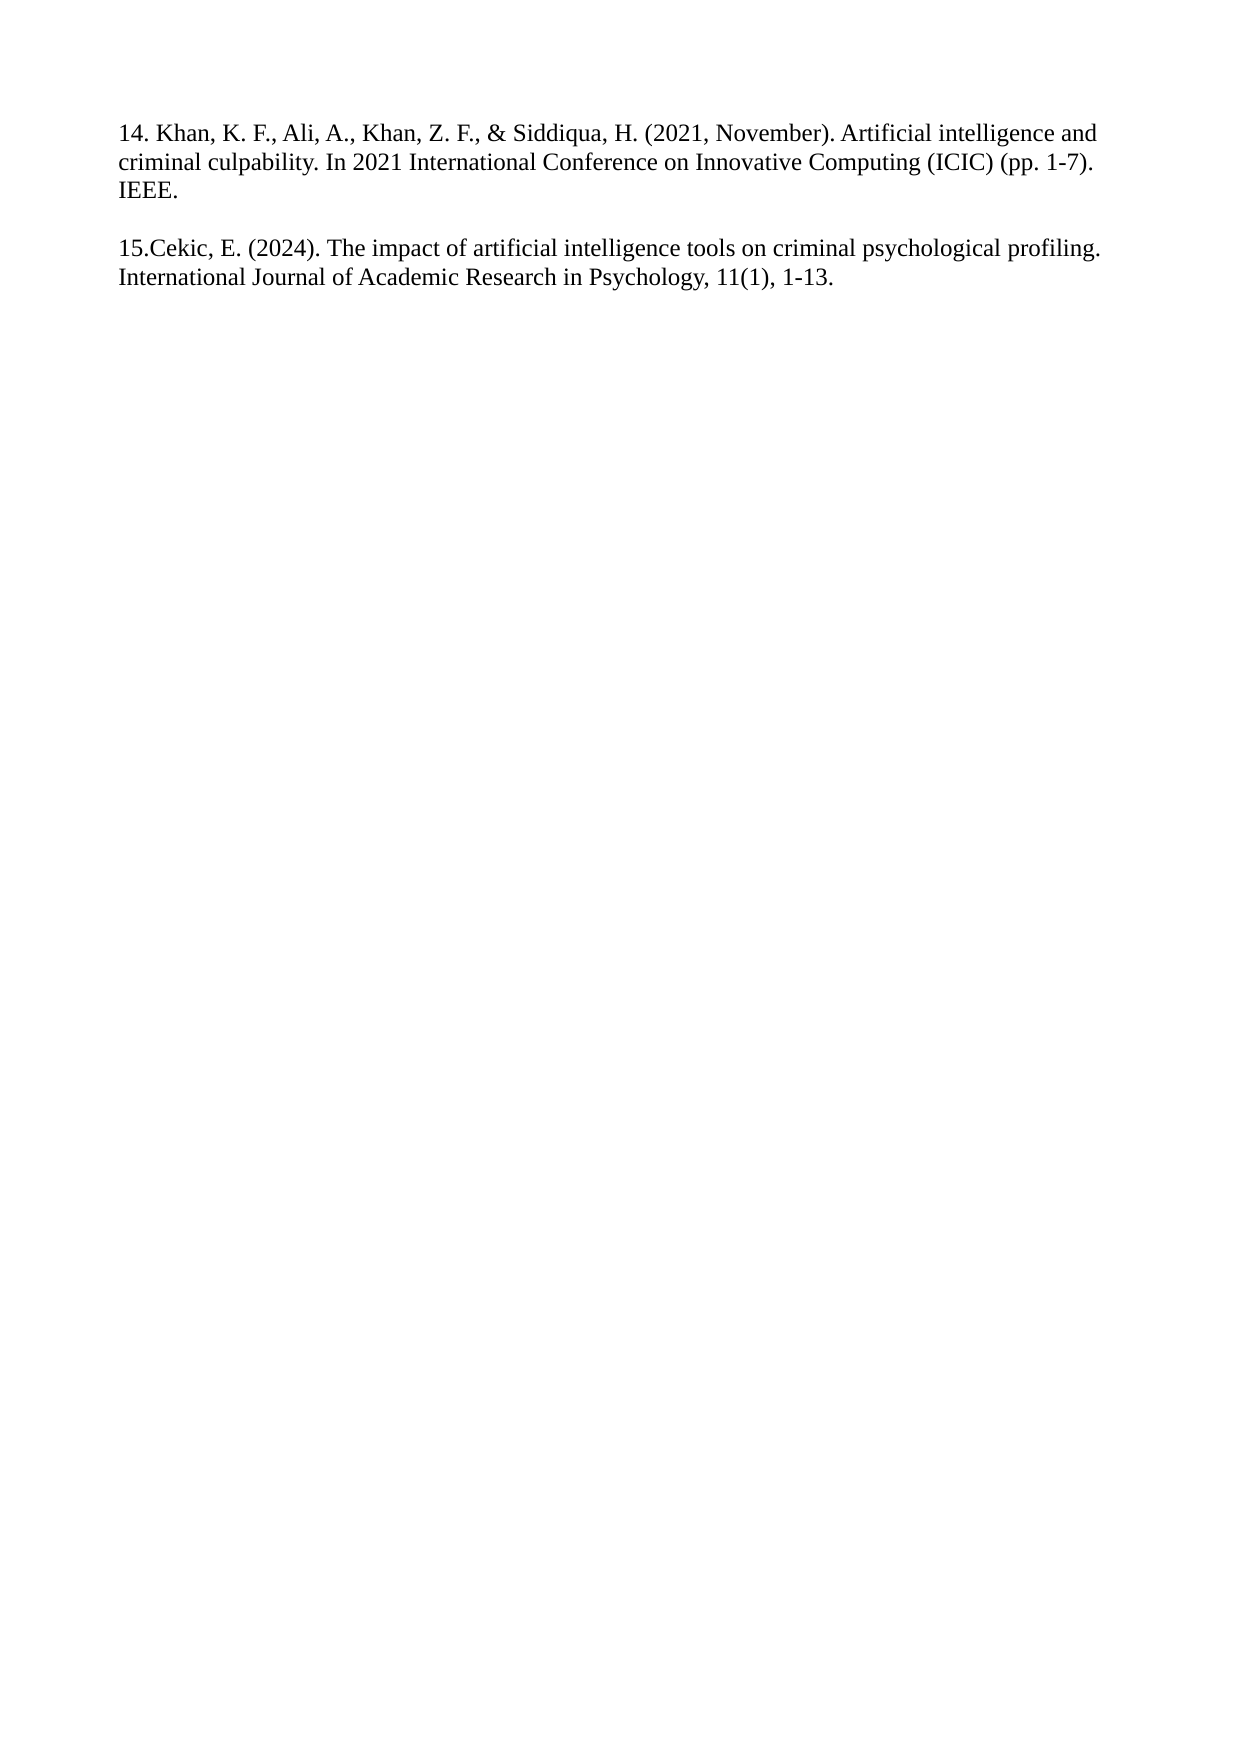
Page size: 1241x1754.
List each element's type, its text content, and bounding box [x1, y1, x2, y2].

text 14. Khan, K. F., Ali, A., Khan, Z. F., & Siddiqua, H. (2021, November). Artificial intelligence and criminal culpability. In 2021 International Conference on Innovative Computing (ICIC) (pp. 1-7). IEEE. [118, 118, 1122, 204]
text 15.Cekic, E. (2024). The impact of artificial intelligence tools on criminal psychological profiling. International Journal of Academic Research in Psychology, 11(1), 1-13. [118, 233, 1122, 291]
